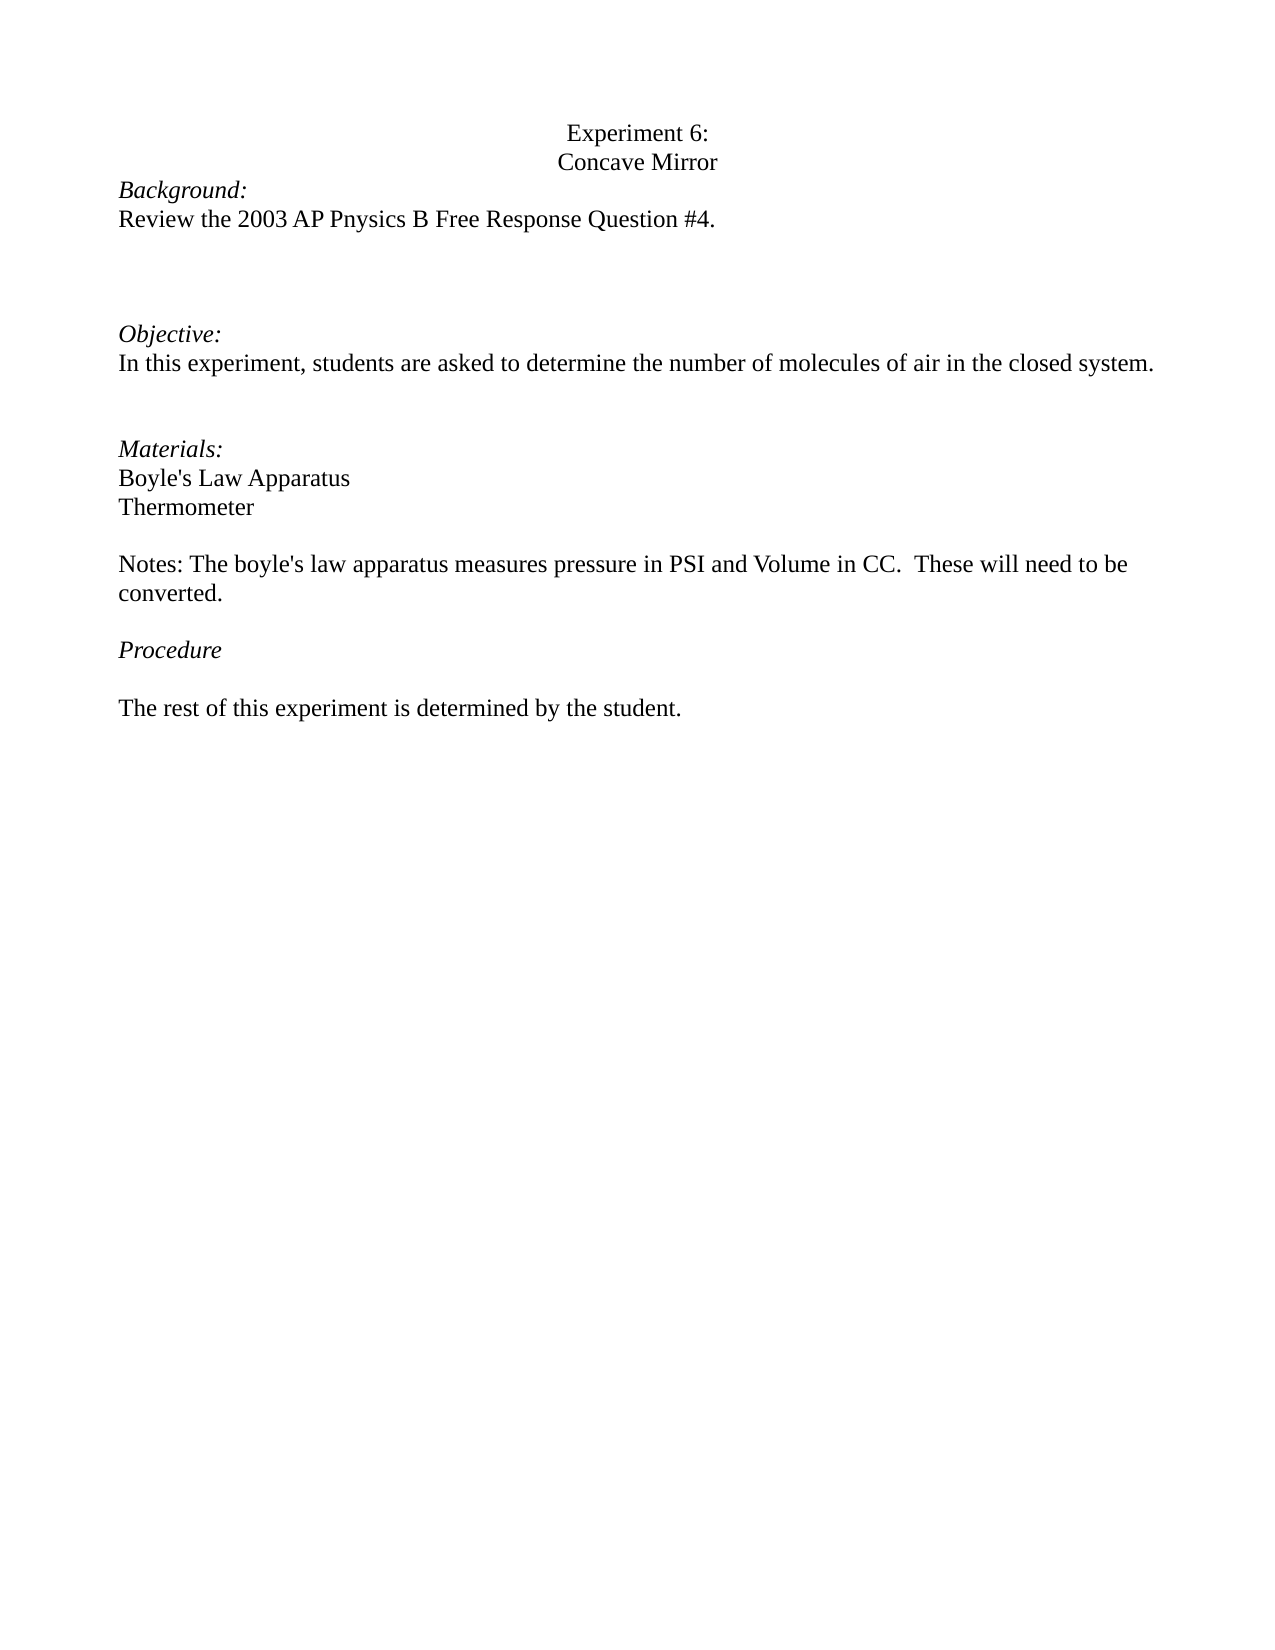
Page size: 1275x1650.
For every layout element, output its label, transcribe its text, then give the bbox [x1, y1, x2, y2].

text The rest of this experiment is determined by the student. [118, 693, 1157, 722]
text Review the 2003 AP Pnysics B Free Response Question #4. [118, 204, 1157, 233]
text Materials: [118, 434, 1157, 463]
text Procedure [118, 636, 1157, 664]
text In this experiment, students are asked to determine the number of molecules of air in the closed system. [118, 348, 1157, 377]
text Objective: [118, 319, 1157, 348]
text Notes: The boyle's law apparatus measures pressure in PSI and Volume in CC. These will need to be converted. [118, 549, 1157, 607]
text Experiment 6: [118, 118, 1157, 147]
text Thermometer [118, 492, 1157, 521]
text Boyle's Law Apparatus [118, 463, 1157, 492]
text Concave Mirror [118, 147, 1157, 176]
text Background: [118, 176, 1157, 204]
